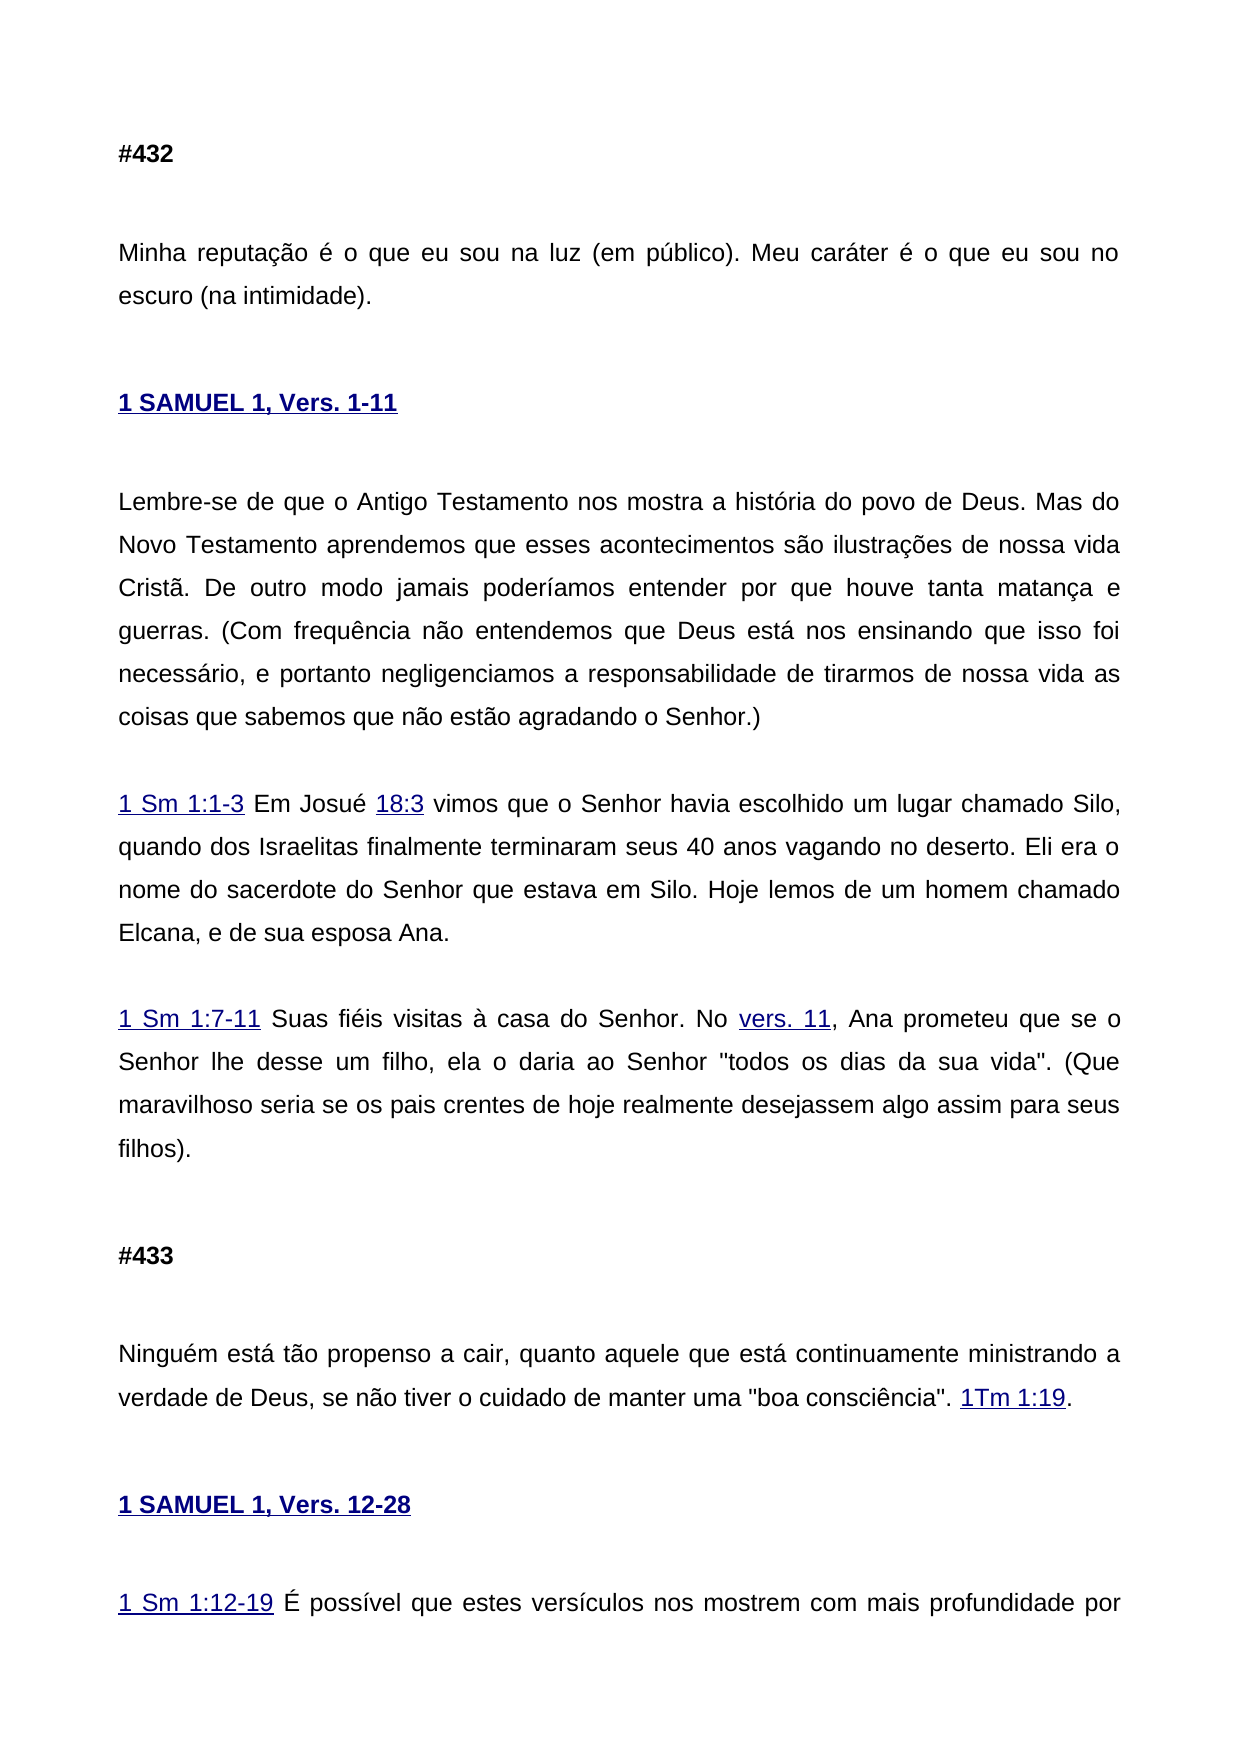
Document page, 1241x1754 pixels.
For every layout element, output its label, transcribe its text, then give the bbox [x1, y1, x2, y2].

subtitle 1 SAMUEL 1, Vers. 12-28 [118, 1489, 1122, 1518]
text Ninguém está tão propenso a cair, quanto aquele que está continuamente ministrando a verdade de Deus, se não tiver o cuidado de manter uma "boa consciência". 1Tm 1:19. [118, 1339, 1122, 1411]
text 1 Sm 1:12-19 É possível que estes versículos nos mostrem com mais profundidade por [118, 1588, 1122, 1617]
text Minha reputação é o que eu sou na luz (em público). Meu caráter é o que eu sou no escuro (na intimidade). [118, 238, 1122, 309]
text 1 Sm 1:1-3 Em Josué 18:3 vimos que o Senhor havia escolhido um lugar chamado Silo, quando dos Israelitas finalmente terminaram seus 40 anos vagando no deserto. Eli era o nome do sacerdote do Senhor que estava em Silo. Hoje lemos de um homem chamado Elcana, e de sua esposa Ana. [118, 788, 1122, 947]
subtitle 1 SAMUEL 1, Vers. 1-11 [118, 388, 1122, 417]
subtitle #432 [118, 139, 1122, 168]
text Lembre-se de que o Antigo Testamento nos mostra a história do povo de Deus. Mas do Novo Testamento aprendemos que esses acontecimentos são ilustrações de nossa vida Cristã. De outro modo jamais poderíamos entender por que houve tanta matança e guerras. (Com frequência não entendemos que Deus está nos ensinando que isso foi necessário, e portanto negligenciamos a responsabilidade de tirarmos de nossa vida as coisas que sabemos que não estão agradando o Senhor.) [118, 487, 1122, 731]
text 1 Sm 1:7-11 Suas fiéis visitas à casa do Senhor. No vers. 11, Ana prometeu que se o Senhor lhe desse um filho, ela o daria ao Senhor "todos os dias da sua vida". (Que maravilhoso seria se os pais crentes de hoje realmente desejassem algo assim para seus filhos). [118, 1004, 1122, 1162]
subtitle #433 [118, 1241, 1122, 1269]
